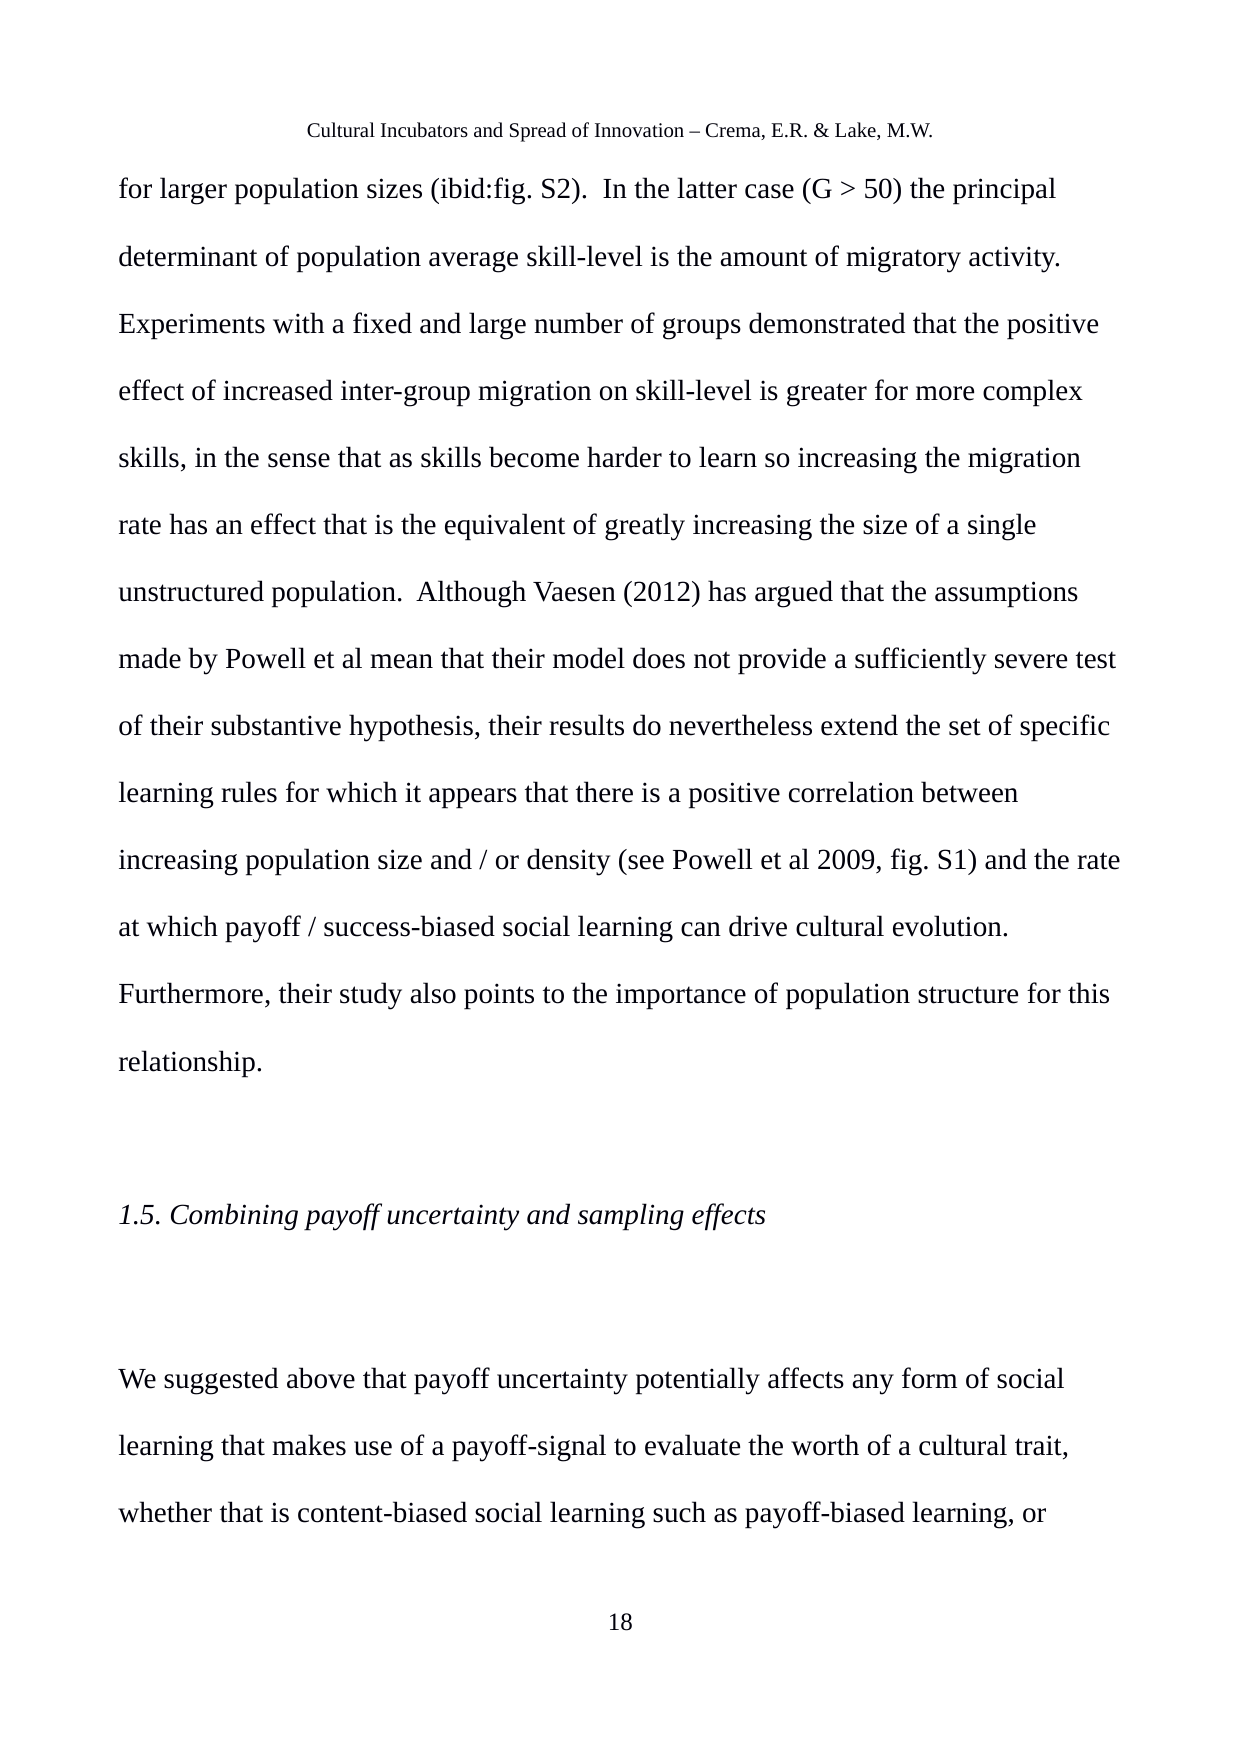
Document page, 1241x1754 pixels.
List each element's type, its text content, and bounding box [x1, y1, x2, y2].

text We suggested above that payoff uncertainty potentially affects any form of social learning that makes use of a payoff-signal to evaluate the worth of a cultural trait, whether that is content-biased social learning such as payoff-biased learning, or [118, 1361, 1122, 1528]
text 1.5. Combining payoff uncertainty and sampling effects [118, 1197, 1122, 1231]
text for larger population sizes (ibid:fig. S2). In the latter case (G > 50) the principal determinant of population average skill-level is the amount of migratory activity. Experiments with a fixed and large number of groups demonstrated that the positive effect of increased inter-group migration on skill-level is greater for more complex skills, in the sense that as skills become harder to learn so increasing the migration rate has an effect that is the equivalent of greatly increasing the size of a single unstructured population. Although Vaesen (2012) has argued that the assumptions made by Powell et al mean that their model does not provide a sufficiently severe test of their substantive hypothesis, their results do nevertheless extend the set of specific learning rules for which it appears that there is a positive correlation between increasing population size and / or density (see Powell et al 2009, fig. S1) and the rate at which payoff / success-biased social learning can drive cultural evolution. Furthermore, their study also points to the importance of population structure for this relationship. [118, 172, 1122, 1077]
